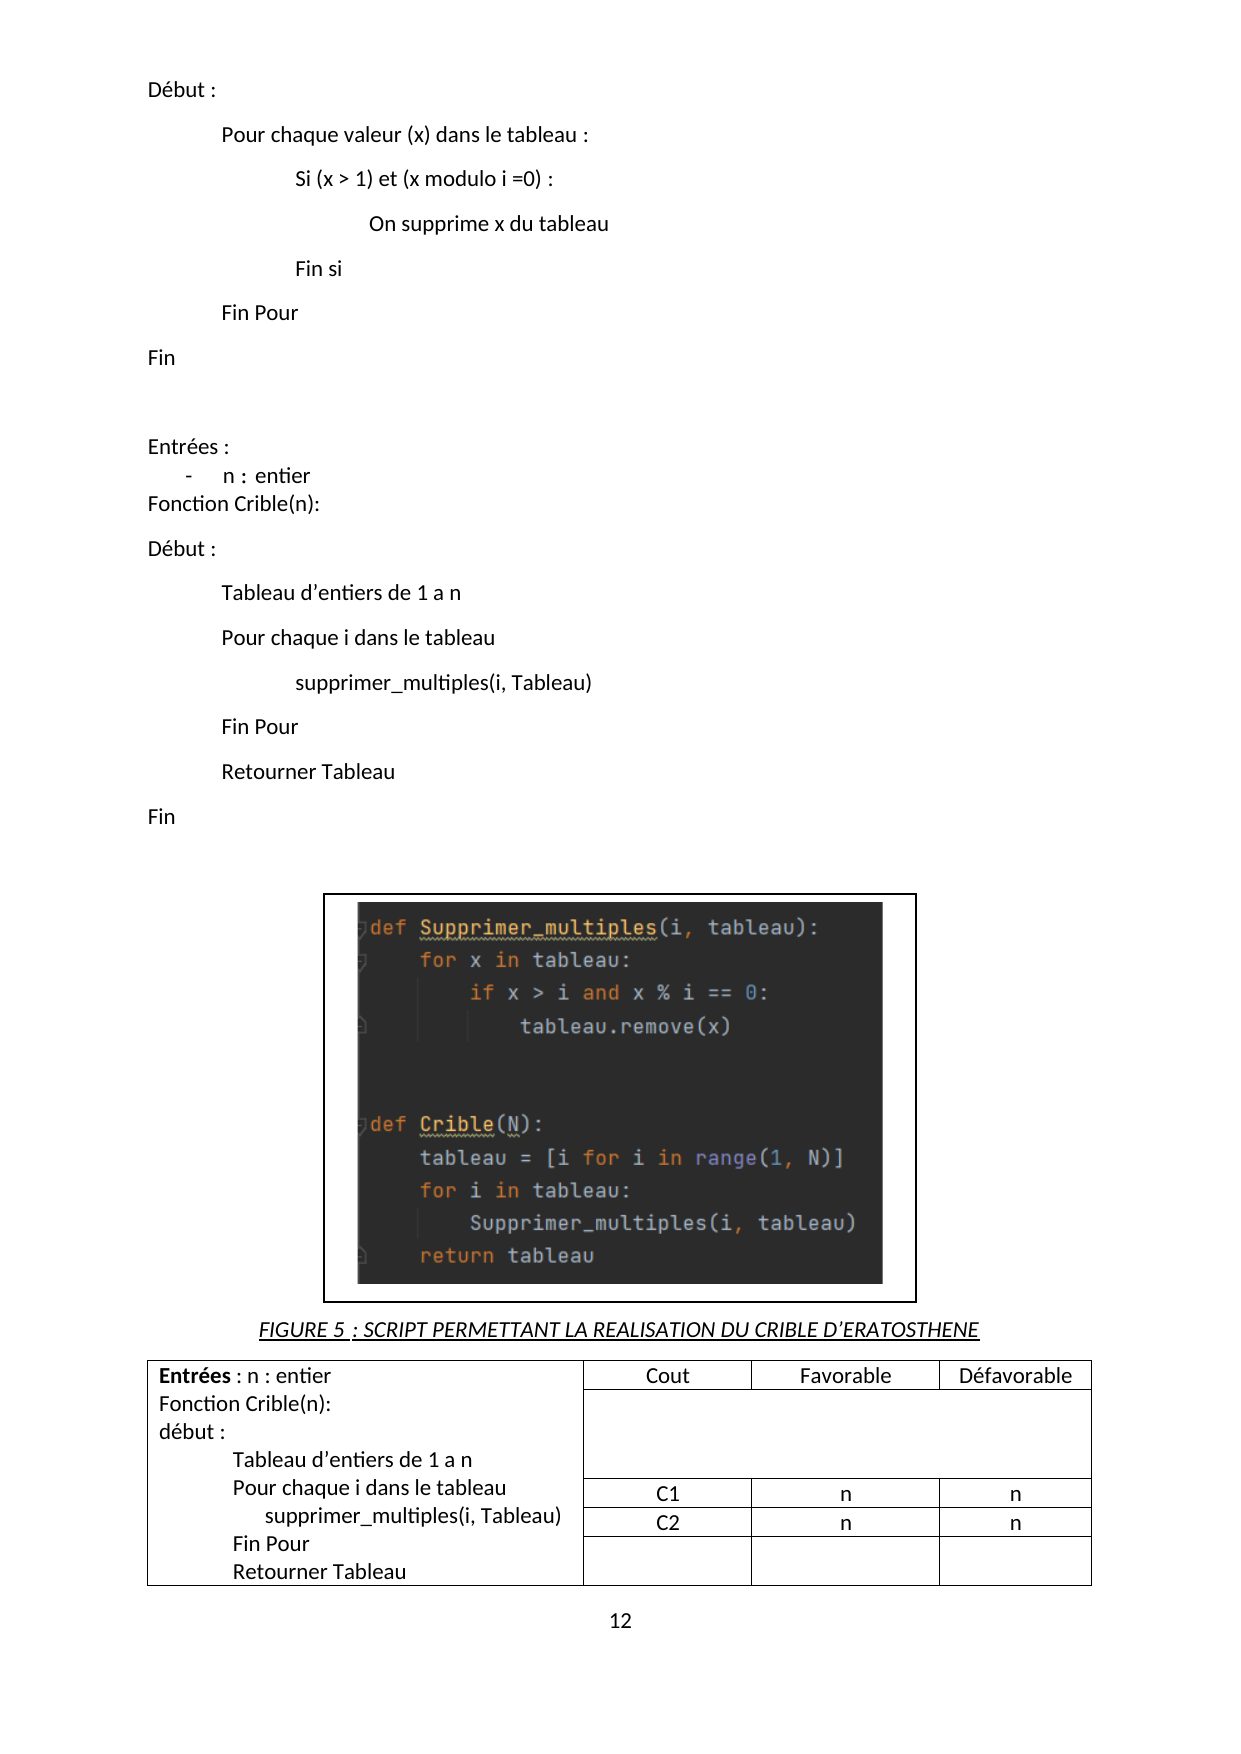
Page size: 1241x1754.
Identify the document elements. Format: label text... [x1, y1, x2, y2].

table_cell n [940, 1508, 1091, 1536]
text Si (x > 1) et (x modulo i =0) : [148, 164, 1093, 192]
table_cell C1 [584, 1479, 751, 1507]
text Fin [148, 802, 1093, 830]
text Fin [148, 343, 1093, 371]
table_header Favorable [752, 1361, 939, 1389]
text Pour chaque i dans le tableau [148, 623, 1093, 651]
table_header Défavorable [940, 1361, 1091, 1389]
text Début : [148, 534, 1093, 562]
table_cell [584, 1537, 751, 1585]
table_cell C2 [584, 1508, 751, 1536]
text Tableau d’entiers de 1 a n [148, 578, 1093, 606]
table_header Entrées : n : entier Fonction Crible(n): début : Tableau d’entiers de 1 a n Pour chaque i dans le tableau supprimer_multiples(i, Tableau) Fin Pour Retourner Tableau [148, 1361, 583, 1585]
text Fin Pour [148, 298, 1093, 326]
text Fin si [148, 254, 1093, 282]
table_cell [940, 1537, 1091, 1585]
text FIGURE 5 : SCRIPT PERMETTANT LA REALISATION DU CRIBLE D’ERATOSTHENE [148, 1315, 1093, 1343]
text Fin Pour [148, 712, 1093, 740]
table_header Cout [584, 1361, 751, 1389]
text Début : [148, 75, 1093, 103]
table_cell [752, 1537, 939, 1585]
text On supprime x du tableau [148, 209, 1093, 237]
text Fonction Crible(n): [148, 489, 1093, 517]
table_cell n [752, 1508, 939, 1536]
text Pour chaque valeur (x) dans le tableau : [148, 120, 1093, 148]
list n : entier [185, 461, 1093, 489]
table_cell n [752, 1479, 939, 1507]
table_cell n [940, 1479, 1091, 1507]
text supprimer_multiples(i, Tableau) [221, 668, 1093, 696]
table_cell [584, 1390, 1091, 1478]
text Retourner Tableau [148, 757, 1093, 785]
text Entrées : [148, 432, 1093, 461]
